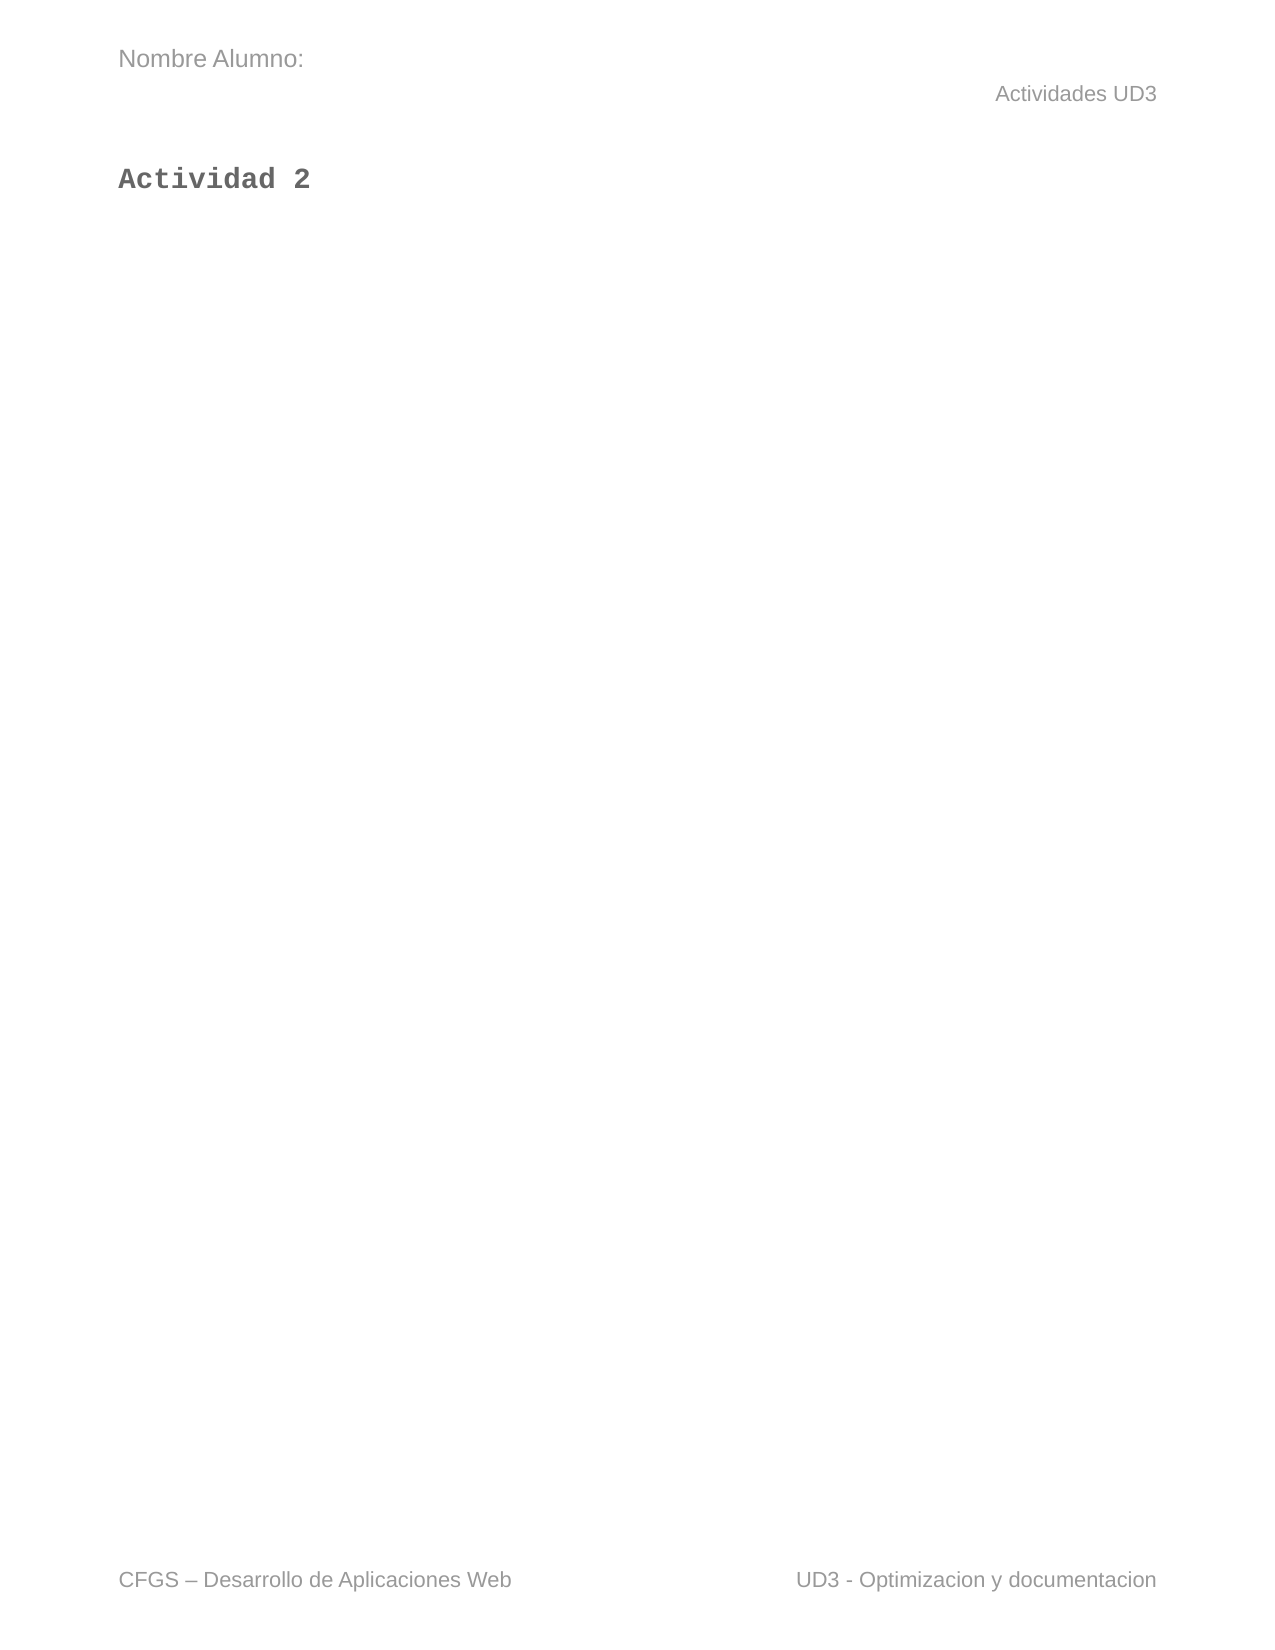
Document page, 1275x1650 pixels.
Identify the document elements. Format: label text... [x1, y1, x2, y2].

subtitle Actividad 2 [118, 164, 1157, 197]
